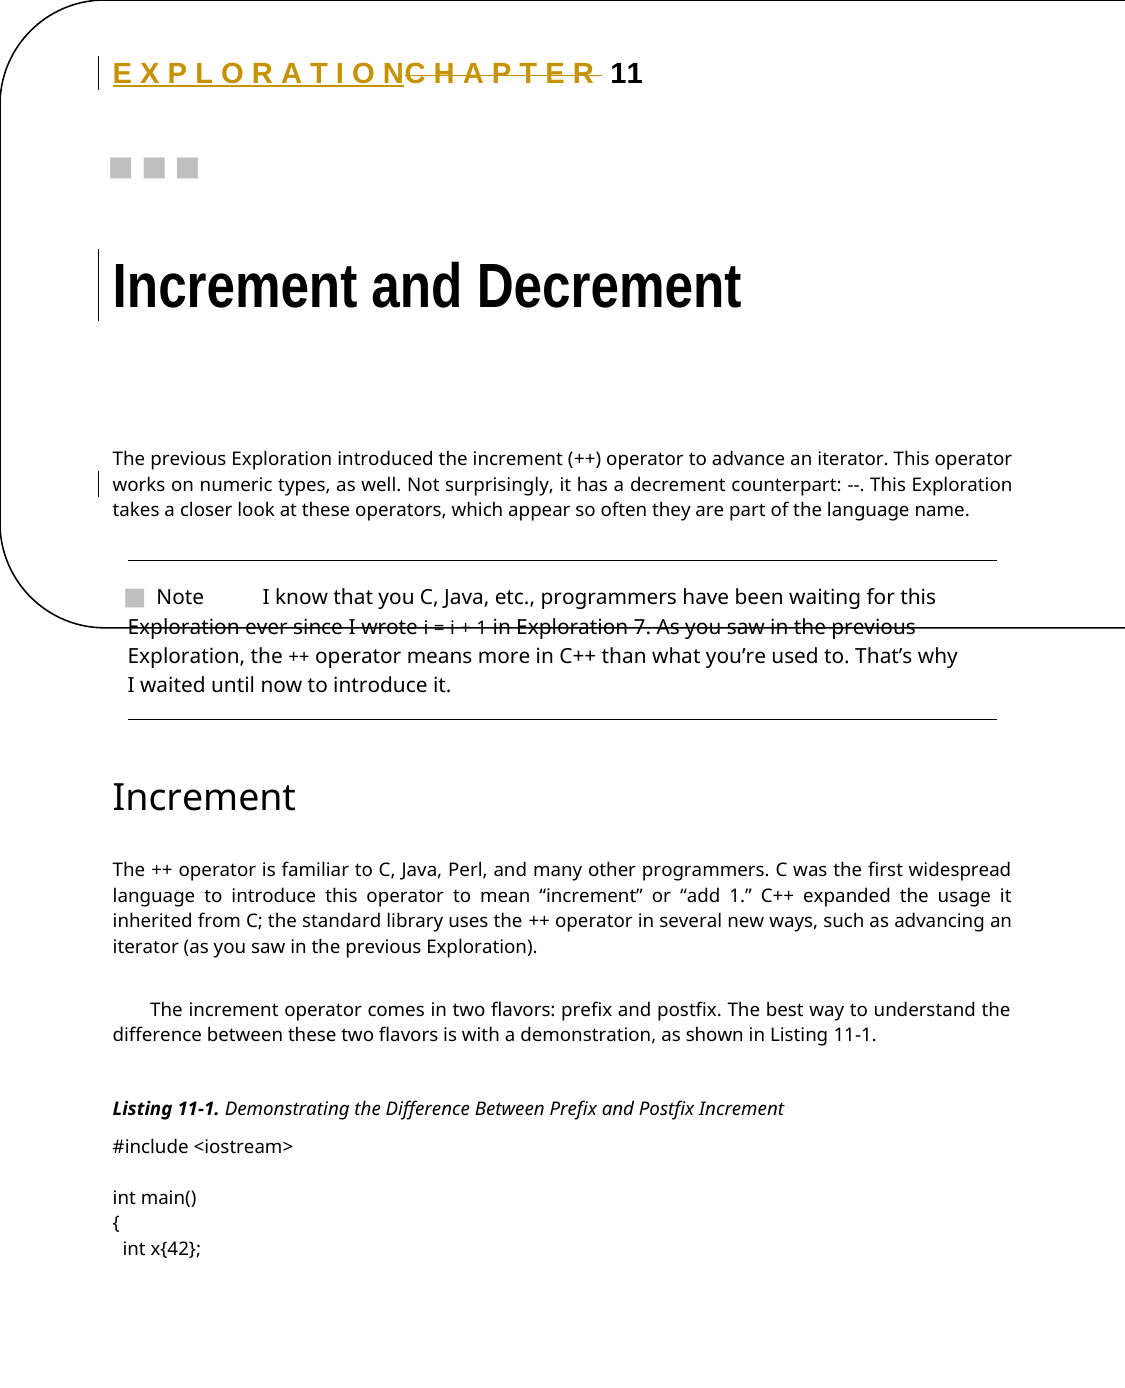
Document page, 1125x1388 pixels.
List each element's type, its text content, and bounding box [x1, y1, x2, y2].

title Increment and Decrement [112, 249, 1012, 321]
text The increment operator comes in two flavors: prefix and postfix. The best way to understand the difference between these two flavors is with a demonstration, as shown in Listing 11‑1. [112, 996, 1012, 1047]
subtitle Increment [112, 770, 1012, 821]
text int main() [112, 1184, 1012, 1210]
text Listing 11‑1. Demonstrating the Difference Between Prefix and Postfix Increment [112, 1095, 1012, 1121]
text int x{42}; [112, 1235, 1012, 1261]
text The ++ operator is familiar to C, Java, Perl, and many other programmers. C was the first widespread language to introduce this operator to mean “increment” or “add 1.” C++ expanded the usage it inherited from C; the standard library uses the ++ operator in several new ways, such as advancing an iterator (as you saw in the previous Exploration). [112, 857, 1012, 959]
text { [112, 1210, 1012, 1235]
text Note I know that you C, Java, etc., programmers have been waiting for this Exploration ever since I wrote i = i + 1 in Exploration 7. As you saw in the previous Exploration, the ++ operator means more in C++ than what you’re used to. That’s why I waited until now to introduce it. [127, 629, 997, 720]
text Note I know that you C, Java, etc., programmers have been waiting for this Exploration ever since I wrote i = i + 1 in Exploration 7. As you saw in the previous Exploration, the ++ operator means more in C++ than what you’re used to. That’s why I waited until now to introduce it. [127, 561, 997, 627]
text #include <iostream> [112, 1133, 1012, 1159]
text The previous Exploration introduced the increment (++) operator to advance an iterator. This operator works on numeric types, as well. Not surprisingly, it has a decrement counterpart: --. This Exploration takes a closer look at these operators, which appear so often they are part of the language name. [112, 446, 1012, 522]
